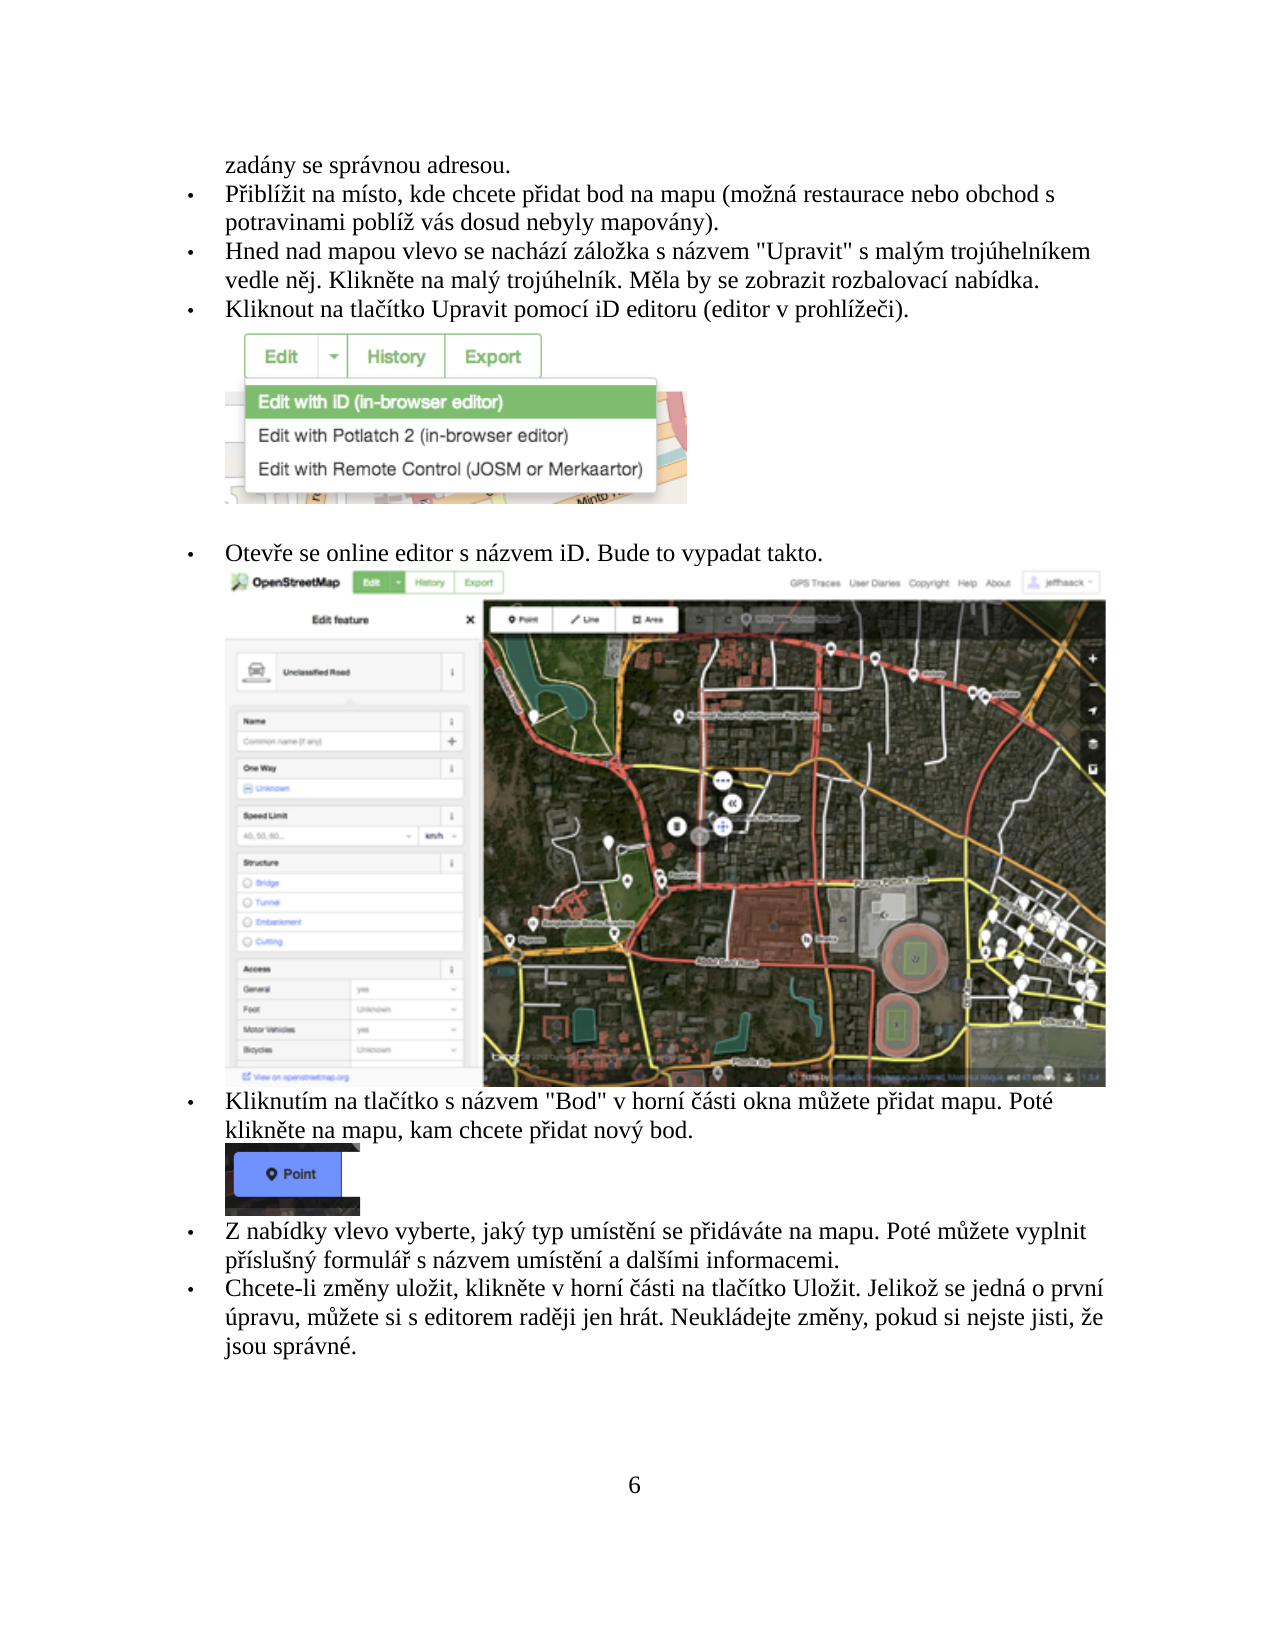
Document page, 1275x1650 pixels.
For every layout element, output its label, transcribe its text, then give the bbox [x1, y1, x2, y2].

picture [225, 566, 1106, 1087]
picture [225, 322, 687, 504]
list Chcete-li změny uložit, klikněte v horní části na tlačítko Uložit. Jelikož se jedná o první úpravu, můžete si s editorem raději jen hrát. Neukládejte změny, pokud si nejste jisti, že jsou správné. [187, 1273, 1125, 1360]
list Z nabídky vlevo vyberte, jaký typ umístění se přidáváte na mapu. Poté můžete vyplnit příslušný formulář s názvem umístění a dalšími informacemi. [187, 1216, 1125, 1273]
list Kliknutím na tlačítko s názvem "Bod" v horní části okna můžete přidat mapu. Poté klikněte na mapu, kam chcete přidat nový bod. [187, 1086, 1125, 1144]
list zadány se správnou adresou. [187, 150, 1125, 179]
picture [225, 1143, 361, 1216]
list Otevře se online editor s názvem iD. Bude to vypadat takto. [187, 538, 1125, 566]
list Přiblížit na místo, kde chcete přidat bod na mapu (možná restaurace nebo obchod s potravinami poblíž vás dosud nebyly mapovány). [187, 179, 1125, 236]
list Hned nad mapou vlevo se nachází záložka s názvem "Upravit" s malým trojúhelníkem vedle něj. Klikněte na malý trojúhelník. Měla by se zobrazit rozbalovací nabídka. [187, 236, 1125, 294]
list Kliknout na tlačítko Upravit pomocí iD editoru (editor v prohlížeči). [187, 294, 1125, 322]
